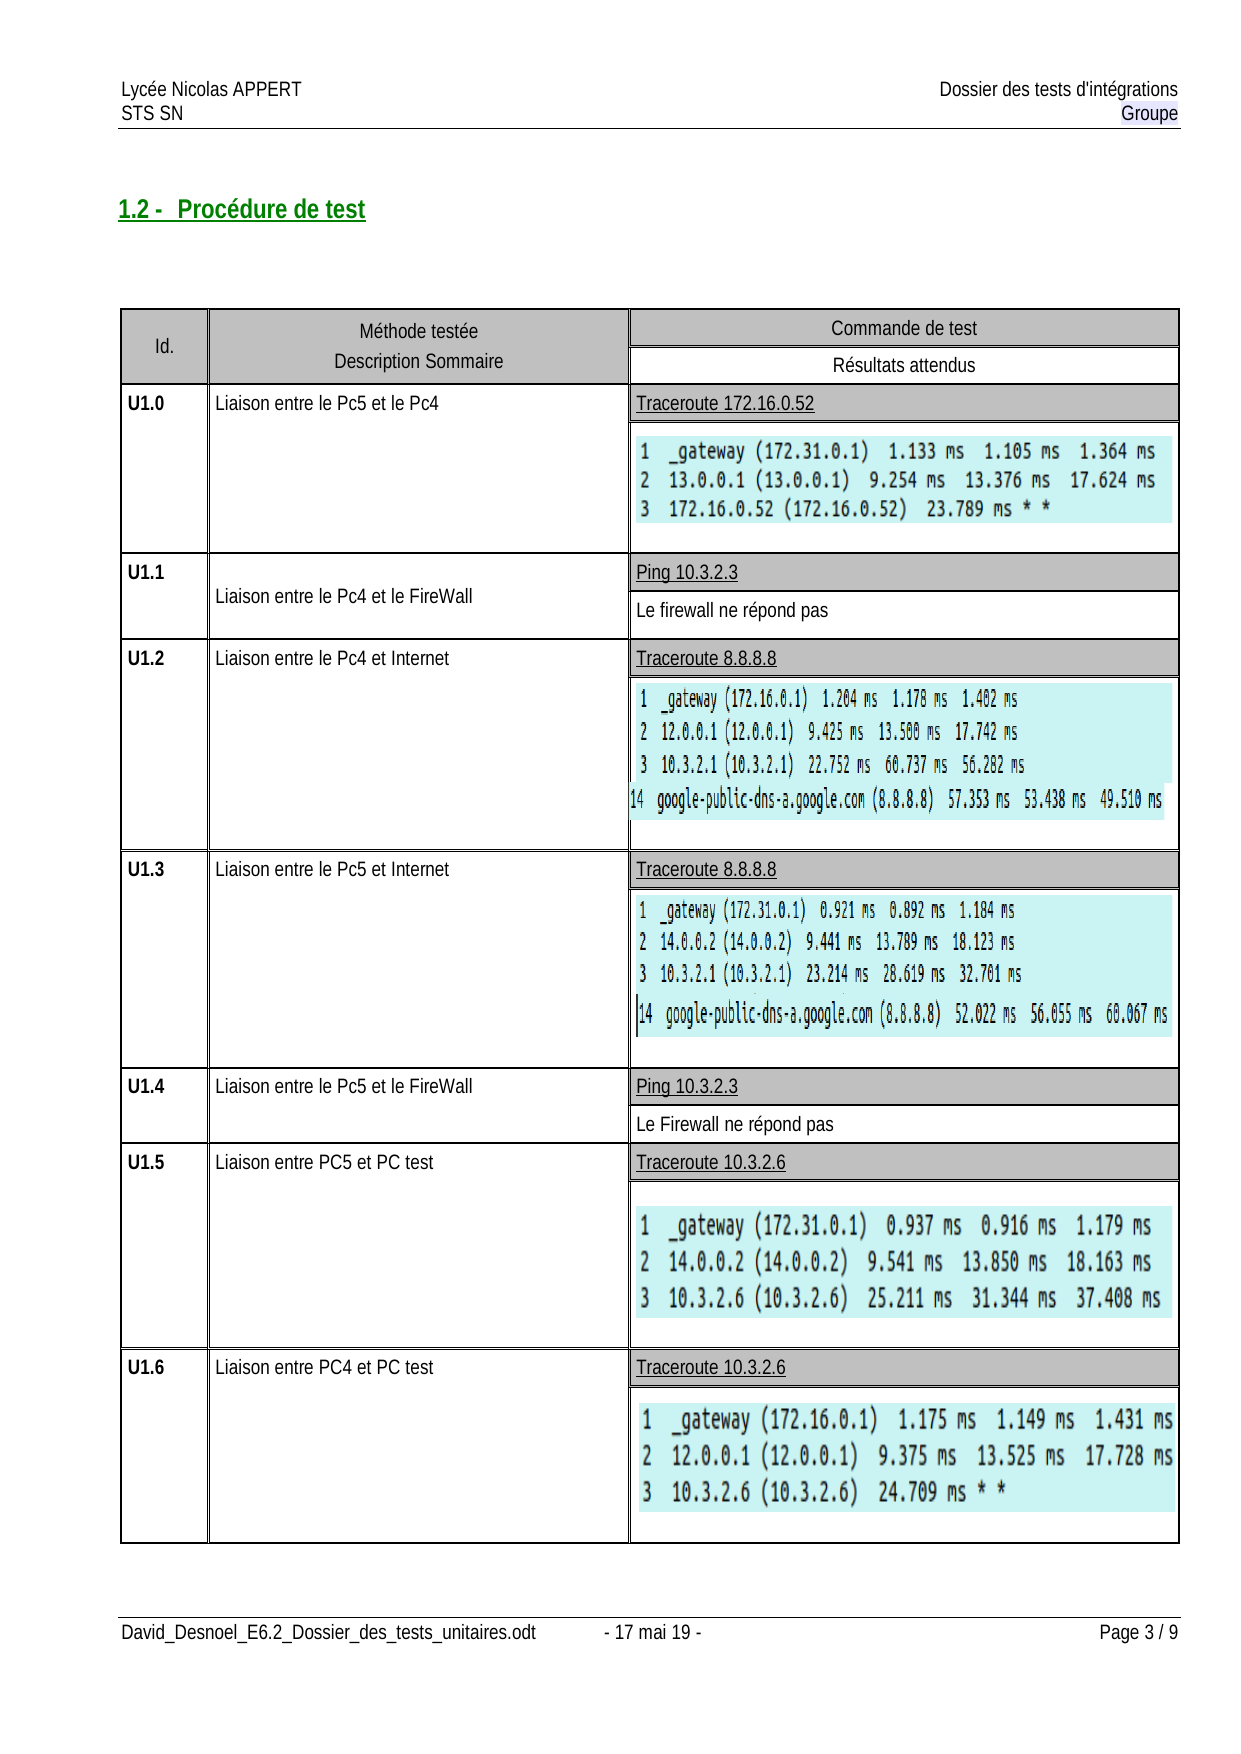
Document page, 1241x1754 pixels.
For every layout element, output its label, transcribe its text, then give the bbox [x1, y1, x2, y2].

table_cell U1.0 [122, 385, 207, 552]
table_cell Le Firewall ne répond pas [631, 1106, 1178, 1142]
table_header Ping 10.3.2.3 [631, 554, 1178, 590]
table_cell U1.6 [122, 1350, 207, 1542]
table_cell [631, 1388, 1178, 1403]
table_cell [631, 678, 1178, 849]
table_header Traceroute 8.8.8.8 [631, 852, 1178, 887]
table_cell U1.2 [122, 640, 207, 849]
table_header Id. [122, 310, 207, 383]
table_cell U1.3 [122, 852, 207, 1067]
table_cell [631, 423, 1178, 552]
table_cell Liaison entre le Pc4 et Internet [210, 640, 628, 849]
table_header Traceroute 10.3.2.6 [631, 1144, 1178, 1179]
picture [636, 436, 1173, 523]
table_cell U1.5 [122, 1144, 207, 1347]
table_cell Liaison entre PC5 et PC test [210, 1144, 628, 1347]
picture [639, 1403, 1176, 1512]
table_cell [631, 890, 1178, 1067]
table_cell Liaison entre le Pc5 et le Pc4 [210, 385, 628, 552]
picture [636, 895, 1173, 1037]
table_header Ping 10.3.2.3 [631, 1069, 1178, 1104]
table_cell Liaison entre le Pc4 et le FireWall [210, 554, 628, 638]
picture [636, 1206, 1173, 1318]
table_cell Liaison entre PC4 et PC test [210, 1350, 628, 1542]
table_cell [631, 1182, 1178, 1347]
table_cell U1.4 [122, 1069, 207, 1142]
table_header Traceroute 8.8.8.8 [631, 640, 1178, 675]
table_cell [631, 1404, 1178, 1542]
subtitle Procédure de test [118, 193, 1181, 224]
table_cell Liaison entre le Pc5 et Internet [210, 852, 628, 1067]
picture [628, 683, 1173, 820]
table_header Commande de test [631, 310, 1178, 345]
table_header Traceroute 10.3.2.6 [631, 1350, 1178, 1385]
table_cell U1.1 [122, 554, 207, 638]
table_header Traceroute 172.16.0.52 [631, 385, 1178, 420]
table_cell Le firewall ne répond pas [631, 592, 1178, 638]
table_cell Liaison entre le Pc5 et le FireWall [210, 1069, 628, 1142]
table_header Méthode testée Description Sommaire [210, 310, 628, 383]
table_cell Résultats attendus [631, 348, 1178, 383]
